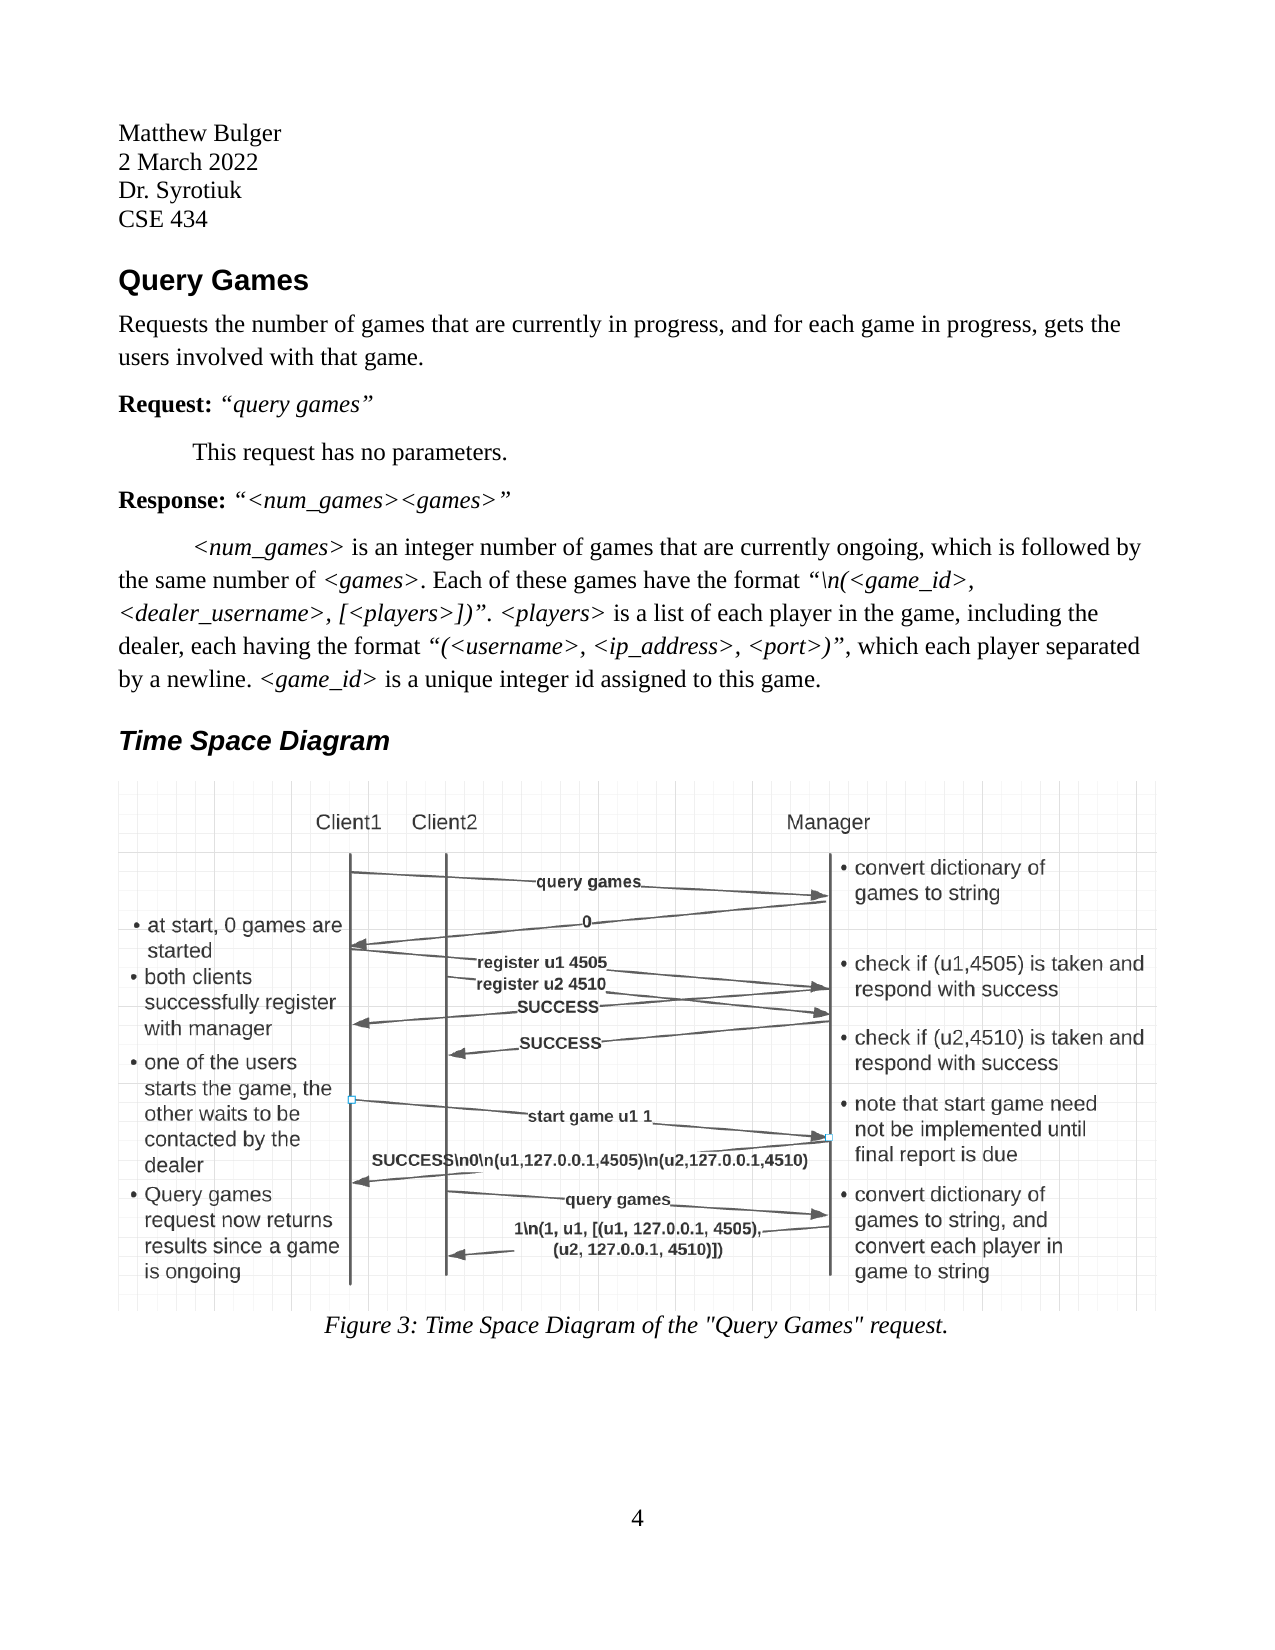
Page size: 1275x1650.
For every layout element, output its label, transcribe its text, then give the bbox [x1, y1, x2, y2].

text <num_games> is an integer number of games that are currently ongoing, which is followed by the same number of <games>. Each of these games have the format “\n(<game_id>, <dealer_username>, [<players>])”. <players> is a list of each player in the game, including the dealer, each having the format “(<username>, <ip_address>, <port>)”, which each player separated by a newline. <game_id> is a unique integer id assigned to this game. [118, 532, 1157, 693]
subtitle Query Games [118, 263, 1157, 296]
text Response: “<num_games><games>” [118, 485, 1157, 513]
subtitle Time Space Diagram [118, 724, 1157, 756]
picture [118, 781, 1157, 1311]
text This request has no parameters. [118, 437, 1157, 466]
text Request: “query games” [118, 389, 1157, 418]
text Figure 3: Time Space Diagram of the "Query Games" request. [118, 1311, 1157, 1339]
text Requests the number of games that are currently in progress, and for each game in progress, gets the users involved with that game. [118, 309, 1157, 371]
